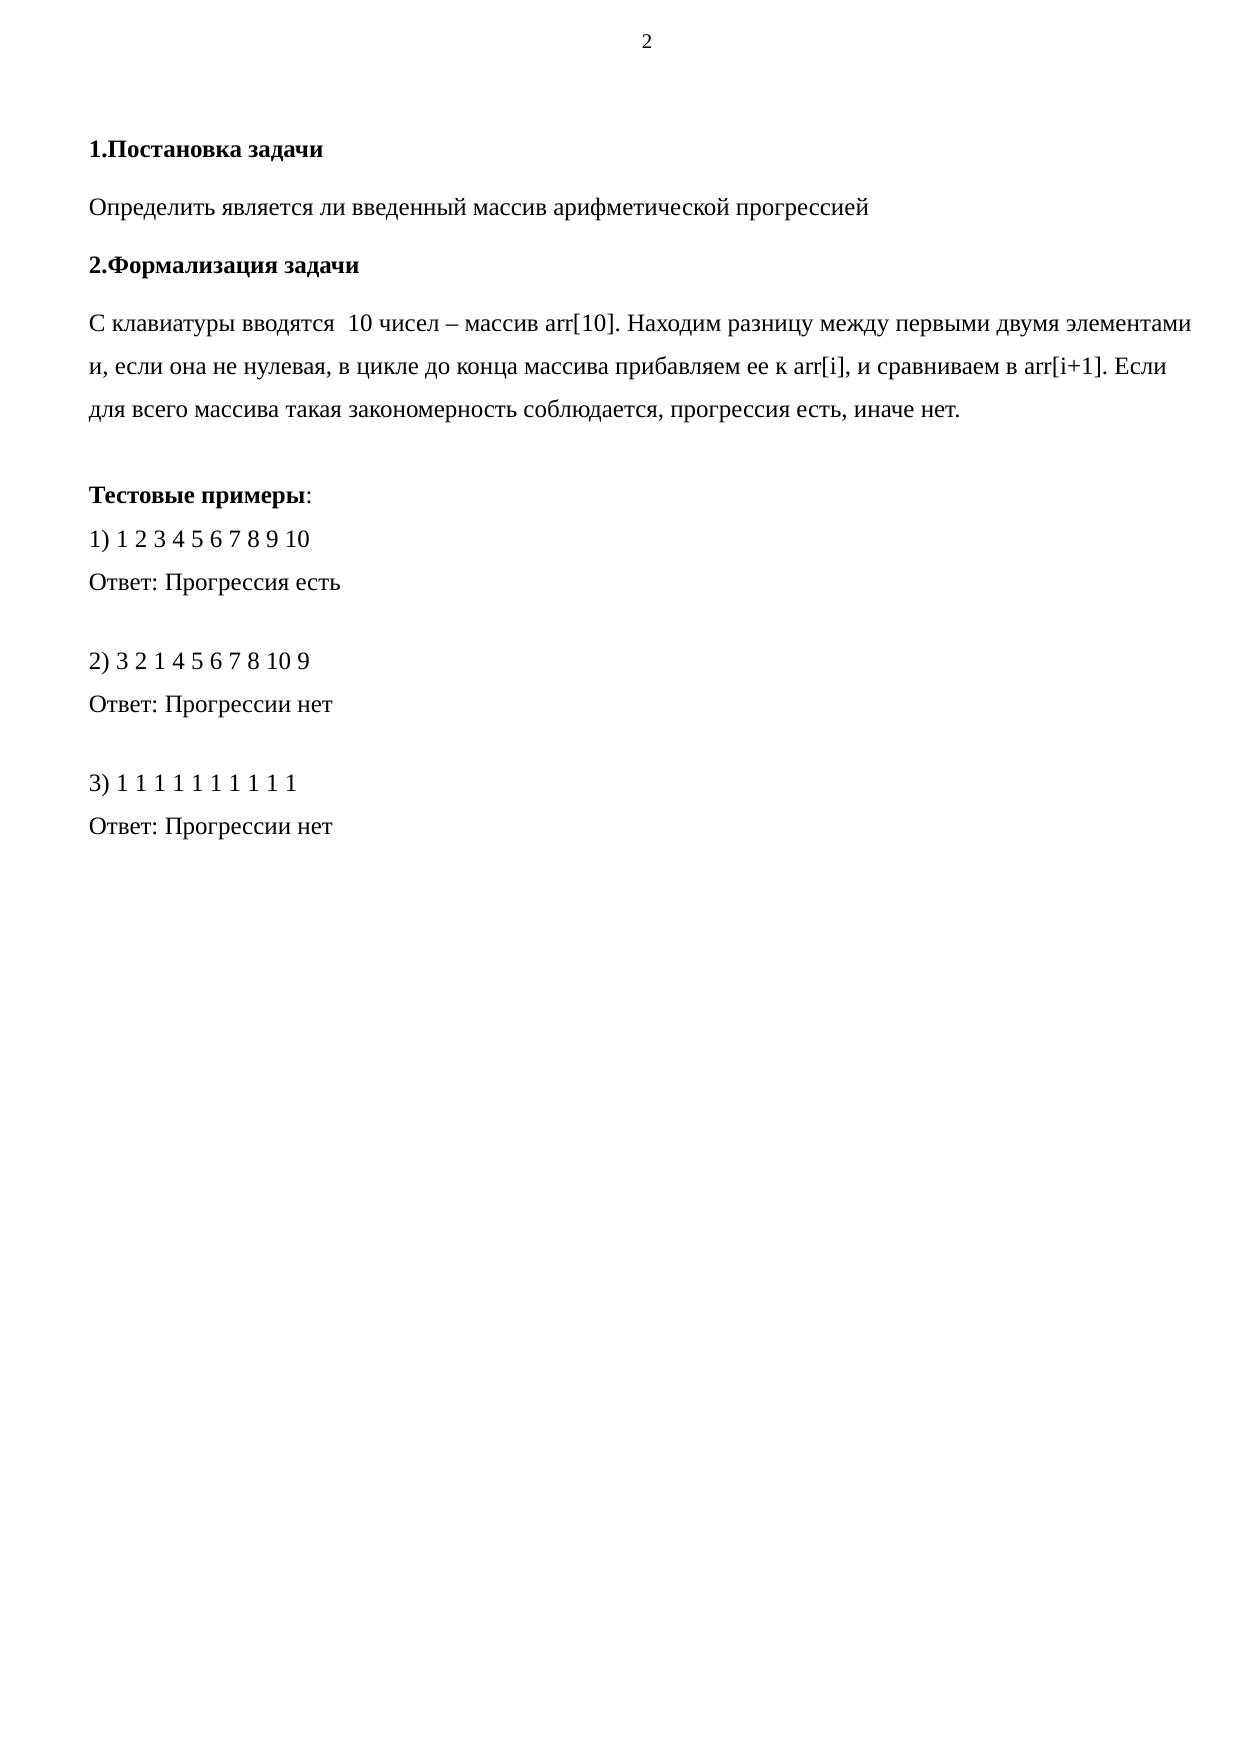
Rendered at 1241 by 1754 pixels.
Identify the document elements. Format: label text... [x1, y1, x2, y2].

text 1.Постановка задачи [89, 134, 1205, 163]
text 3) 1 1 1 1 1 1 1 1 1 1 [89, 768, 1205, 797]
text 2.Формализация задачи [89, 250, 1205, 279]
text 1) 1 2 3 4 5 6 7 8 9 10 [89, 524, 1205, 552]
text Тестовые примеры: [89, 437, 1205, 509]
text Ответ: Прогрессии нет [89, 811, 1205, 840]
text Ответ: Прогрессия есть [89, 567, 1205, 596]
text 2) 3 2 1 4 5 6 7 8 10 9 Ответ: Прогрессии нет [89, 646, 1205, 718]
text Определить является ли введенный массив арифметической прогрессией [89, 192, 1205, 221]
text С клавиатуры вводятся 10 чисел – массив arr[10]. Находим разницу между первыми двумя элементами и, если она не нулевая, в цикле до конца массива прибавляем ее к arr[i], и сравниваем в arr[i+1]. Если для всего массива такая закономерность соблюдается, прогрессия есть, иначе нет. [89, 308, 1205, 423]
